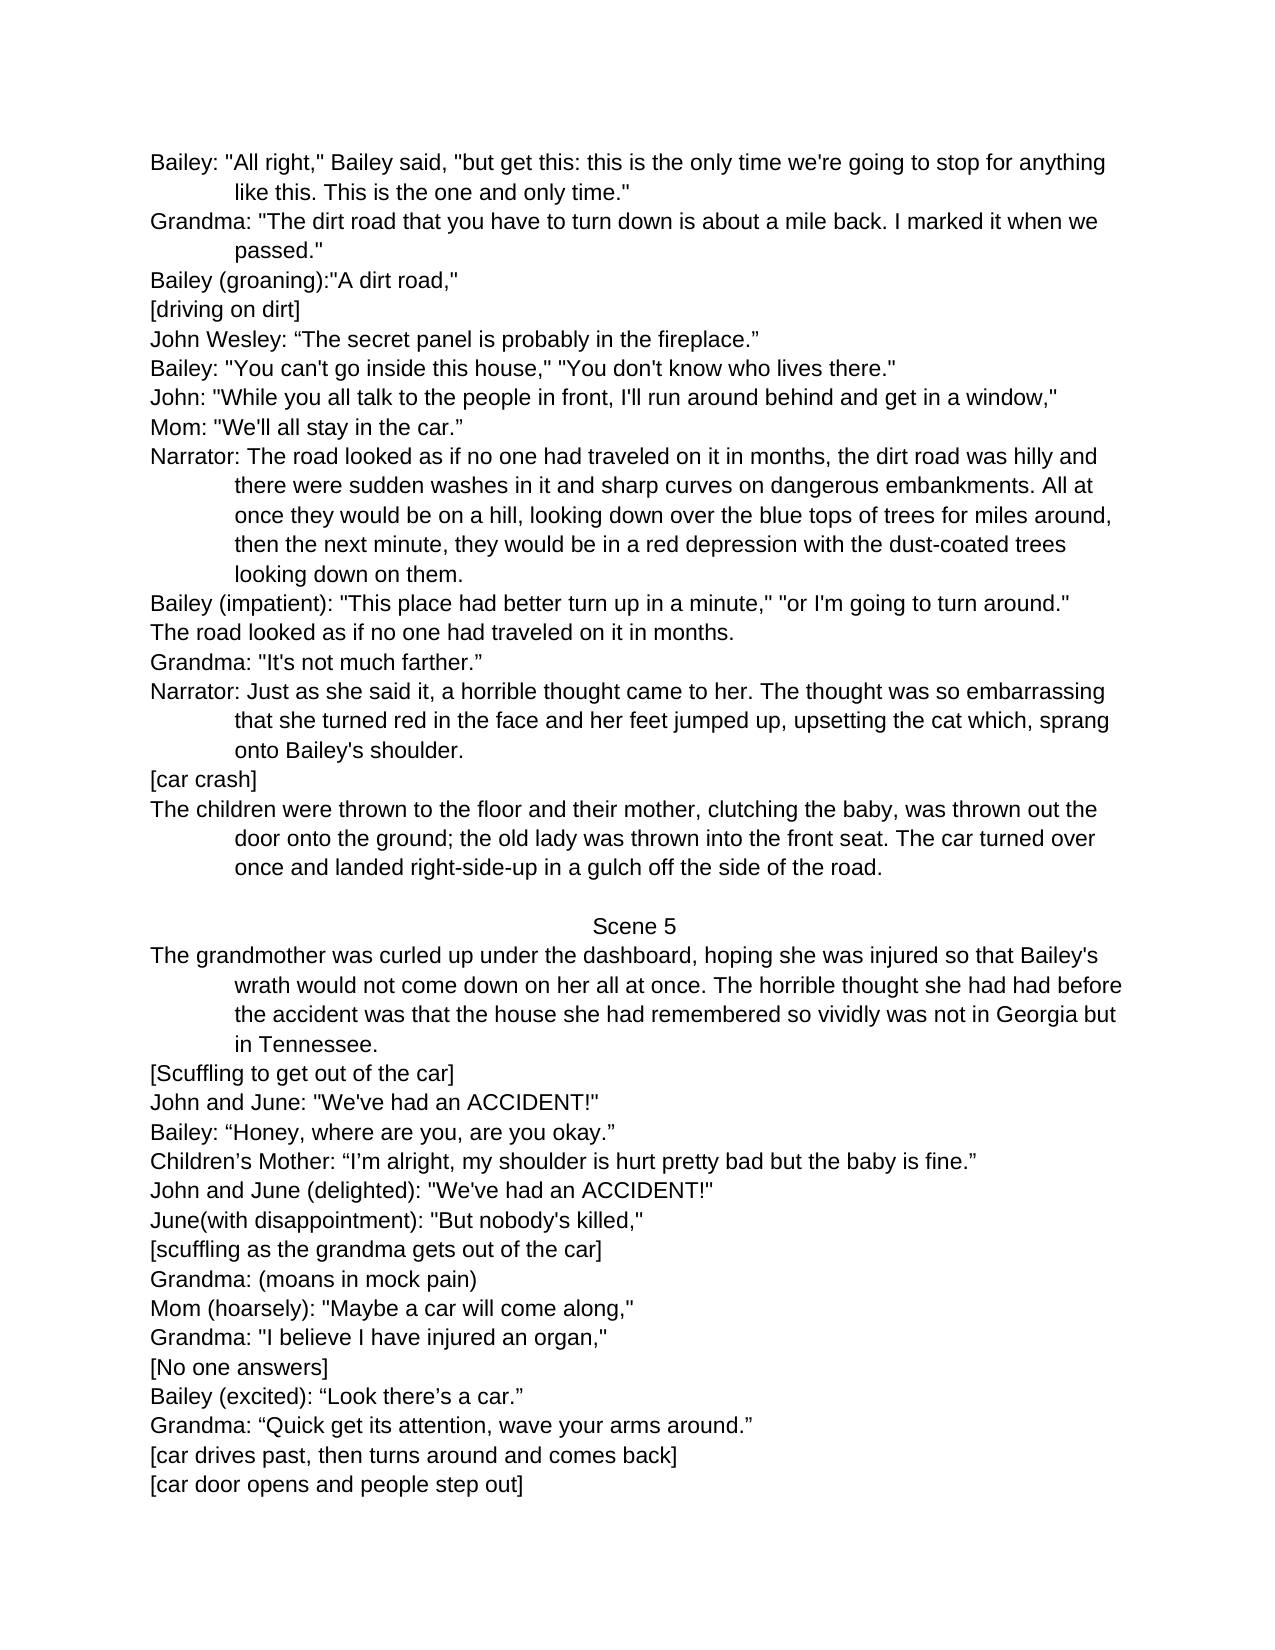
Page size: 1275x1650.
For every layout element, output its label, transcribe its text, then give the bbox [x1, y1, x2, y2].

text Children’s Mother: “I’m alright, my shoulder is hurt pretty bad but the baby is fine.” [150, 1149, 1125, 1174]
text Bailey: “Honey, where are you, are you okay.” [150, 1119, 1125, 1145]
text Bailey: "All right," Bailey said, "but get this: this is the only time we're going to stop for anything like this. This is the one and only time." [150, 150, 1125, 205]
text Bailey (groaning):"A dirt road," [150, 267, 1125, 293]
text The grandmother was curled up under the dashboard, hoping she was injured so that Bailey's wrath would not come down on her all at once. The horrible thought she had had before the accident was that the house she had remembered so vividly was not in Georgia but in Tennessee. [150, 943, 1125, 1057]
text Grandma: "It's not much farther.” [150, 649, 1125, 675]
text Bailey (excited): “Look there’s a car.” [150, 1384, 1125, 1409]
text The road looked as if no one had traveled on it in months. [150, 620, 1125, 646]
text [Scuffling to get out of the car] [150, 1061, 1125, 1086]
text John: "While you all talk to the people in front, I'll run around behind and get in a window," [150, 385, 1125, 411]
text Grandma: "The dirt road that you have to turn down is about a mile back. I marked it when we passed." [150, 209, 1125, 264]
text The children were thrown to the floor and their mother, clutching the baby, was thrown out the door onto the ground; the old lady was thrown into the front seat. The car turned over once and landed right-side-up in a gulch off the side of the road. [150, 796, 1125, 881]
text [scuffling as the grandma gets out of the car] [150, 1237, 1125, 1262]
text Narrator: The road looked as if no one had traveled on it in months, the dirt road was hilly and there were sudden washes in it and sharp curves on dangerous embankments. All at once they would be on a hill, looking down over the blue tops of trees for miles around, then the next minute, they would be in a red depression with the dust-coated trees looking down on them. [150, 444, 1125, 587]
text Mom (hoarsely): "Maybe a car will come along," [150, 1296, 1125, 1321]
text John and June (delighted): "We've had an ACCIDENT!" [150, 1178, 1125, 1204]
text Bailey (impatient): "This place had better turn up in a minute," "or I'm going to turn around." [150, 591, 1125, 616]
text [car drives past, then turns around and comes back] [150, 1442, 1125, 1468]
text Mom: "We'll all stay in the car.” [150, 414, 1125, 440]
text [car door opens and people step out] [150, 1472, 1125, 1497]
text [driving on dirt] [150, 297, 1125, 322]
text June(with disappointment): "But nobody's killed," [150, 1207, 1125, 1233]
text John Wesley: “The secret panel is probably in the fireplace.” [150, 326, 1125, 352]
text Grandma: "I believe I have injured an organ," [150, 1325, 1125, 1351]
text [car crash] [150, 767, 1125, 792]
text Grandma: “Quick get its attention, wave your arms around.” [150, 1413, 1125, 1439]
text Scene 5 [150, 914, 1125, 939]
text Grandma: (moans in mock pain) [150, 1266, 1125, 1292]
text Narrator: Just as she said it, a horrible thought came to her. The thought was so embarrassing that she turned red in the face and her feet jumped up, upsetting the cat which, sprang onto Bailey's shoulder. [150, 679, 1125, 763]
text [No one answers] [150, 1354, 1125, 1380]
text John and June: "We've had an ACCIDENT!" [150, 1090, 1125, 1116]
text Bailey: "You can't go inside this house," "You don't know who lives there." [150, 356, 1125, 381]
